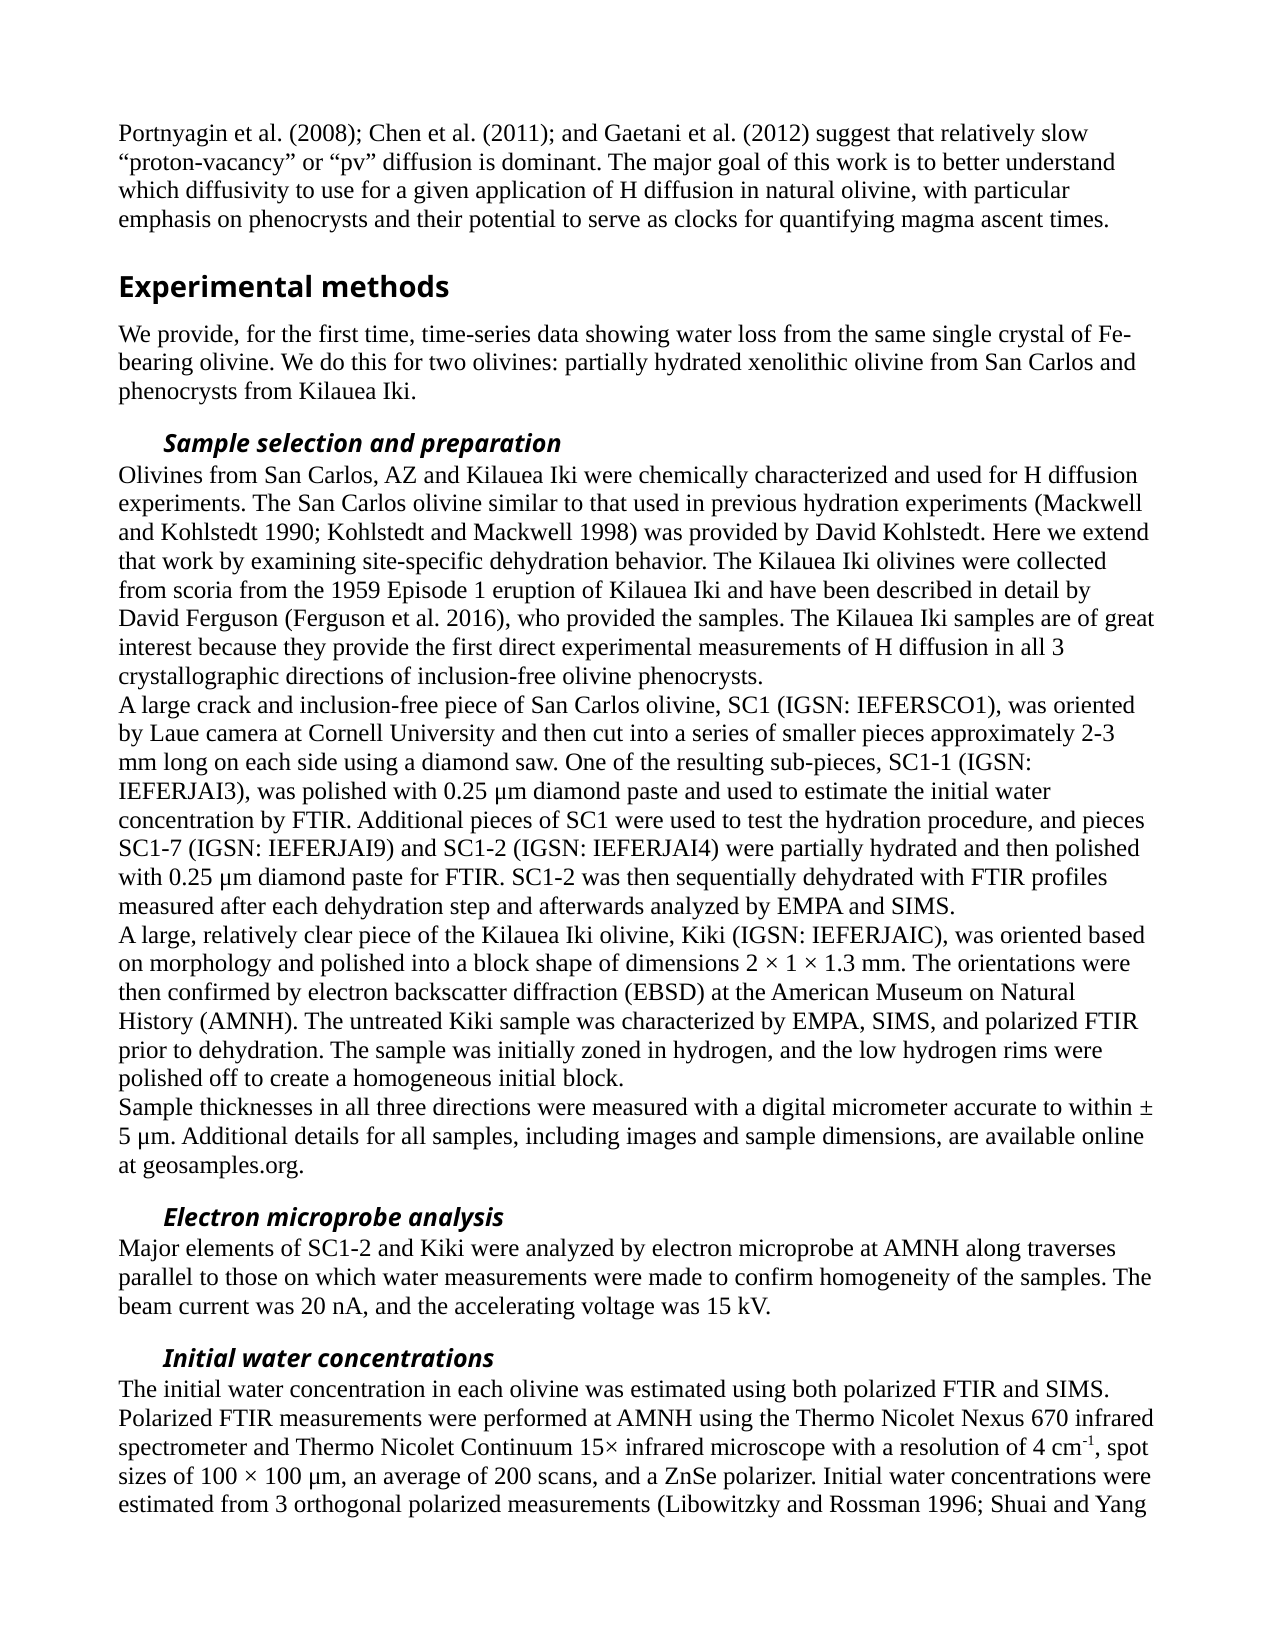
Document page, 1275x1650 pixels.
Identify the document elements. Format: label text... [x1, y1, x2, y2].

subtitle Sample selection and preparation [163, 426, 1157, 460]
text The initial water concentration in each olivine was estimated using both polarized FTIR and SIMS. Polarized FTIR measurements were performed at AMNH using the Thermo Nicolet Nexus 670 infrared spectrometer and Thermo Nicolet Continuum 15× infrared microscope with a resolution of 4 cm-1, spot sizes of 100 × 100 μm, an average of 200 scans, and a ZnSe polarizer. Initial water concentrations were estimated from 3 orthogonal polarized measurements (Libowitzky and Rossman 1996; Shuai and Yang [118, 1374, 1157, 1518]
text A large crack and inclusion-free piece of San Carlos olivine, SC1 (IGSN: IEFERSCO1), was oriented by Laue camera at Cornell University and then cut into a series of smaller pieces approximately 2-3 mm long on each side using a diamond saw. One of the resulting sub-pieces, SC1-1 (IGSN: IEFERJAI3), was polished with 0.25 μm diamond paste and used to estimate the initial water concentration by FTIR. Additional pieces of SC1 were used to test the hydration procedure, and pieces SC1-7 (IGSN: IEFERJAI9) and SC1-2 (IGSN: IEFERJAI4) were partially hydrated and then polished with 0.25 μm diamond paste for FTIR. SC1-2 was then sequentially dehydrated with FTIR profiles measured after each dehydration step and afterwards analyzed by EMPA and SIMS. [118, 690, 1157, 920]
text Olivines from San Carlos, AZ and Kilauea Iki were chemically characterized and used for H diffusion experiments. The San Carlos olivine similar to that used in previous hydration experiments (Mackwell and Kohlstedt 1990; Kohlstedt and Mackwell 1998) was provided by David Kohlstedt. Here we extend that work by examining site-specific dehydration behavior. The Kilauea Iki olivines were collected from scoria from the 1959 Episode 1 eruption of Kilauea Iki and have been described in detail by David Ferguson (Ferguson et al. 2016), who provided the samples. The Kilauea Iki samples are of great interest because they provide the first direct experimental measurements of H diffusion in all 3 crystallographic directions of inclusion-free olivine phenocrysts. [118, 460, 1157, 690]
text Portnyagin et al. (2008); Chen et al. (2011); and Gaetani et al. (2012) suggest that relatively slow “proton-vacancy” or “pv” diffusion is dominant. The major goal of this work is to better understand which diffusivity to use for a given application of H diffusion in natural olivine, with particular emphasis on phenocrysts and their potential to serve as clocks for quantifying magma ascent times. [118, 118, 1157, 233]
text Sample thicknesses in all three directions were measured with a digital micrometer accurate to within ± 5 μm. Additional details for all samples, including images and sample dimensions, are available online at geosamples.org. [118, 1092, 1157, 1178]
text Major elements of SC1-2 and Kiki were analyzed by electron microprobe at AMNH along traverses parallel to those on which water measurements were made to confirm homogeneity of the samples. The beam current was 20 nA, and the accelerating voltage was 15 kV. [118, 1233, 1157, 1320]
text We provide, for the first time, time-series data showing water loss from the same single crystal of Fe-bearing olivine. We do this for two olivines: partially hydrated xenolithic olivine from San Carlos and phenocrysts from Kilauea Iki. [118, 319, 1157, 405]
subtitle Experimental methods [118, 266, 1157, 306]
subtitle Initial water concentrations [163, 1341, 1157, 1374]
text A large, relatively clear piece of the Kilauea Iki olivine, Kiki (IGSN: IEFERJAIC), was oriented based on morphology and polished into a block shape of dimensions 2 × 1 × 1.3 mm. The orientations were then confirmed by electron backscatter diffraction (EBSD) at the American Museum on Natural History (AMNH). The untreated Kiki sample was characterized by EMPA, SIMS, and polarized FTIR prior to dehydration. The sample was initially zoned in hydrogen, and the low hydrogen rims were polished off to create a homogeneous initial block. [118, 920, 1157, 1092]
subtitle Electron microprobe analysis [163, 1199, 1157, 1233]
